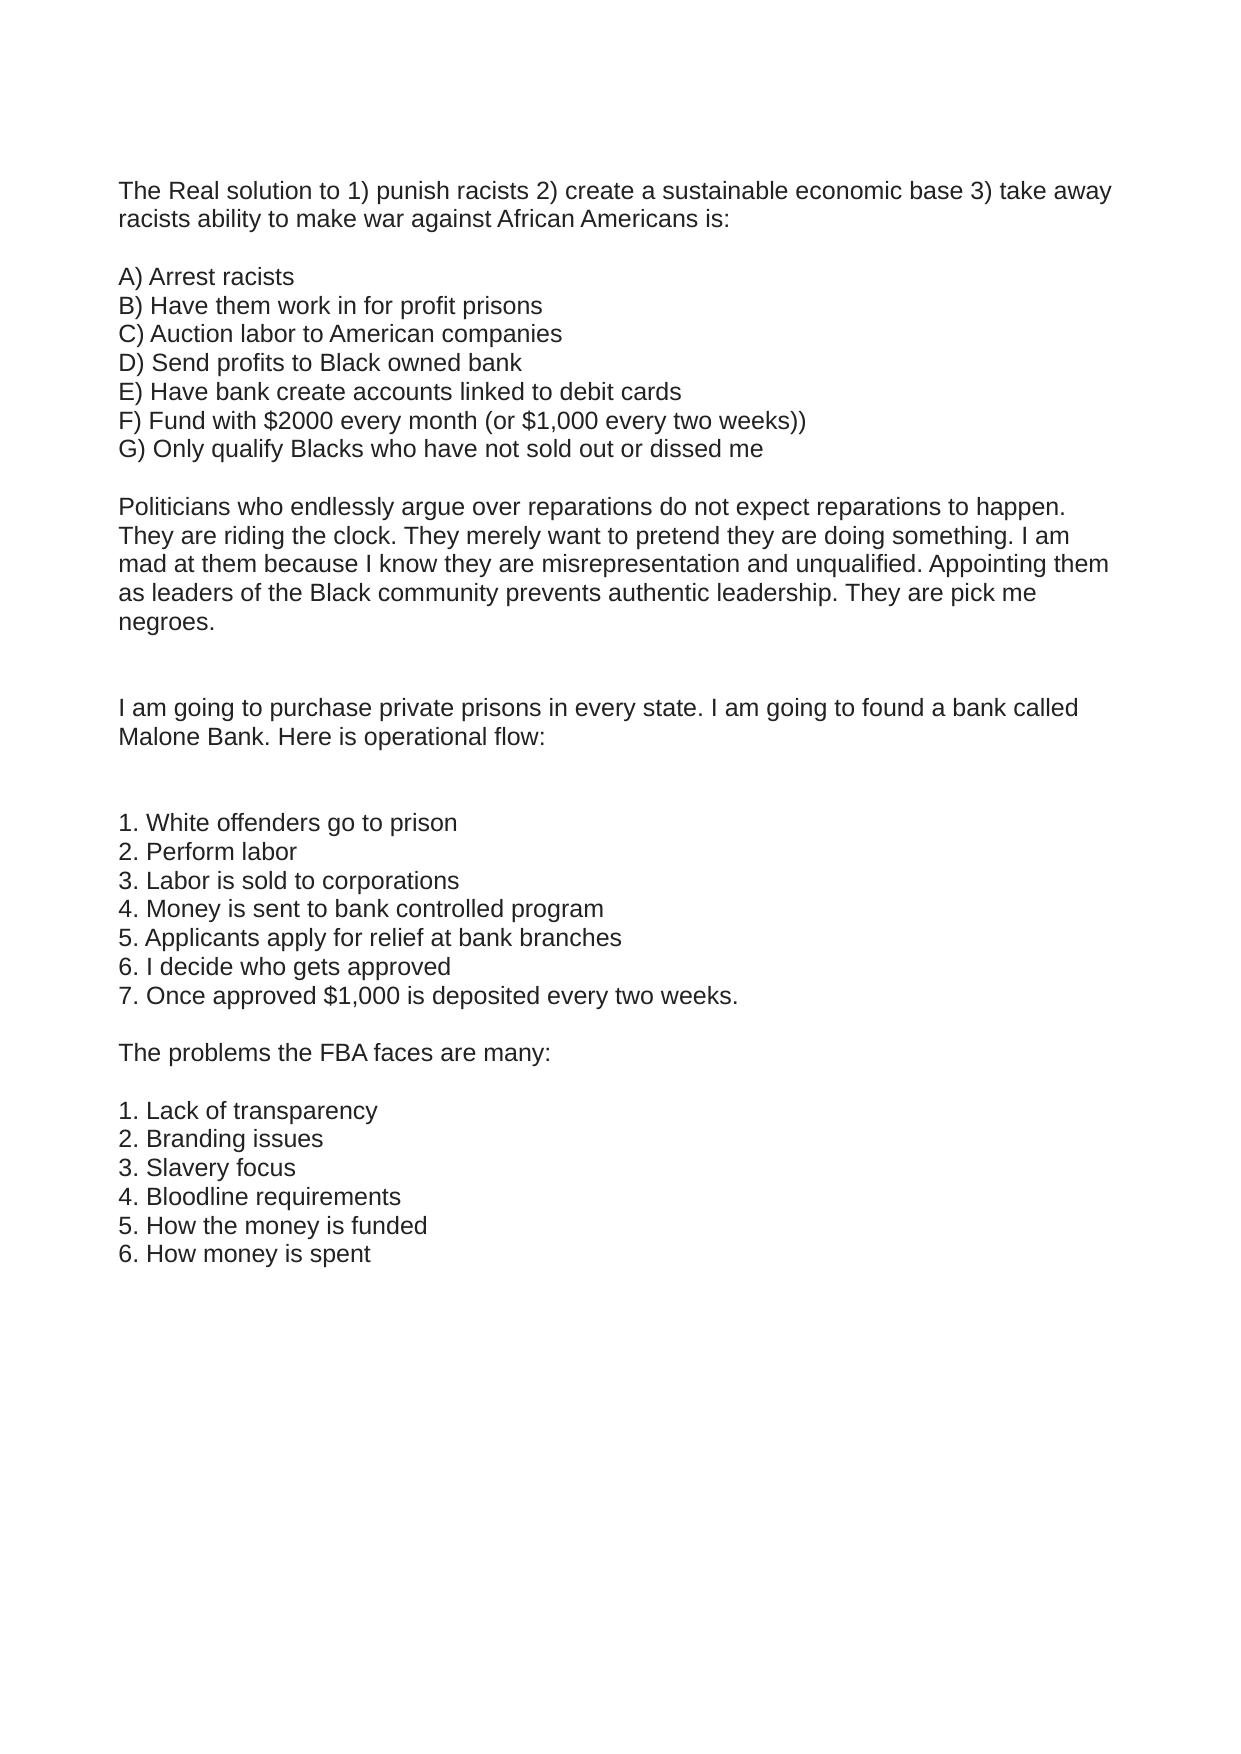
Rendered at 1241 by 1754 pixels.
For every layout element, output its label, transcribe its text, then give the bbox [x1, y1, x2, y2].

text The problems the FBA faces are many: [118, 1038, 1122, 1067]
text 4. Money is sent to bank controlled program [118, 894, 1122, 923]
text F) Fund with $2000 every month (or $1,000 every two weeks)) [118, 406, 1122, 434]
text 3. Slavery focus [118, 1153, 1122, 1182]
text 3. Labor is sold to corporations [118, 866, 1122, 894]
text G) Only qualify Blacks who have not sold out or dissed me [118, 434, 1122, 463]
text A) Arrest racists [118, 262, 1122, 291]
text B) Have them work in for profit prisons [118, 291, 1122, 319]
text D) Send profits to Black owned bank [118, 348, 1122, 377]
text 4. Bloodline requirements [118, 1182, 1122, 1211]
text Politicians who endlessly argue over reparations do not expect reparations to happen. They are riding the clock. They merely want to pretend they are doing something. I am mad at them because I know they are misrepresentation and unqualified. Appointing them as leaders of the Black community prevents authentic leadership. They are pick me negroes. [118, 492, 1122, 636]
text 5. How the money is funded [118, 1211, 1122, 1239]
text I am going to purchase private prisons in every state. I am going to found a bank called Malone Bank. Here is operational flow: [118, 693, 1122, 751]
text 6. How money is spent [118, 1239, 1122, 1268]
text 1. Lack of transparency [118, 1096, 1122, 1124]
text 2. Branding issues [118, 1124, 1122, 1153]
text C) Auction labor to American companies [118, 319, 1122, 348]
text E) Have bank create accounts linked to debit cards [118, 377, 1122, 406]
text 2. Perform labor [118, 837, 1122, 866]
text 5. Applicants apply for relief at bank branches [118, 923, 1122, 952]
text 1. White offenders go to prison [118, 808, 1122, 837]
text 7. Once approved $1,000 is deposited every two weeks. [118, 981, 1122, 1009]
text The Real solution to 1) punish racists 2) create a sustainable economic base 3) take away racists ability to make war against African Americans is: [118, 176, 1122, 233]
text 6. I decide who gets approved [118, 952, 1122, 981]
